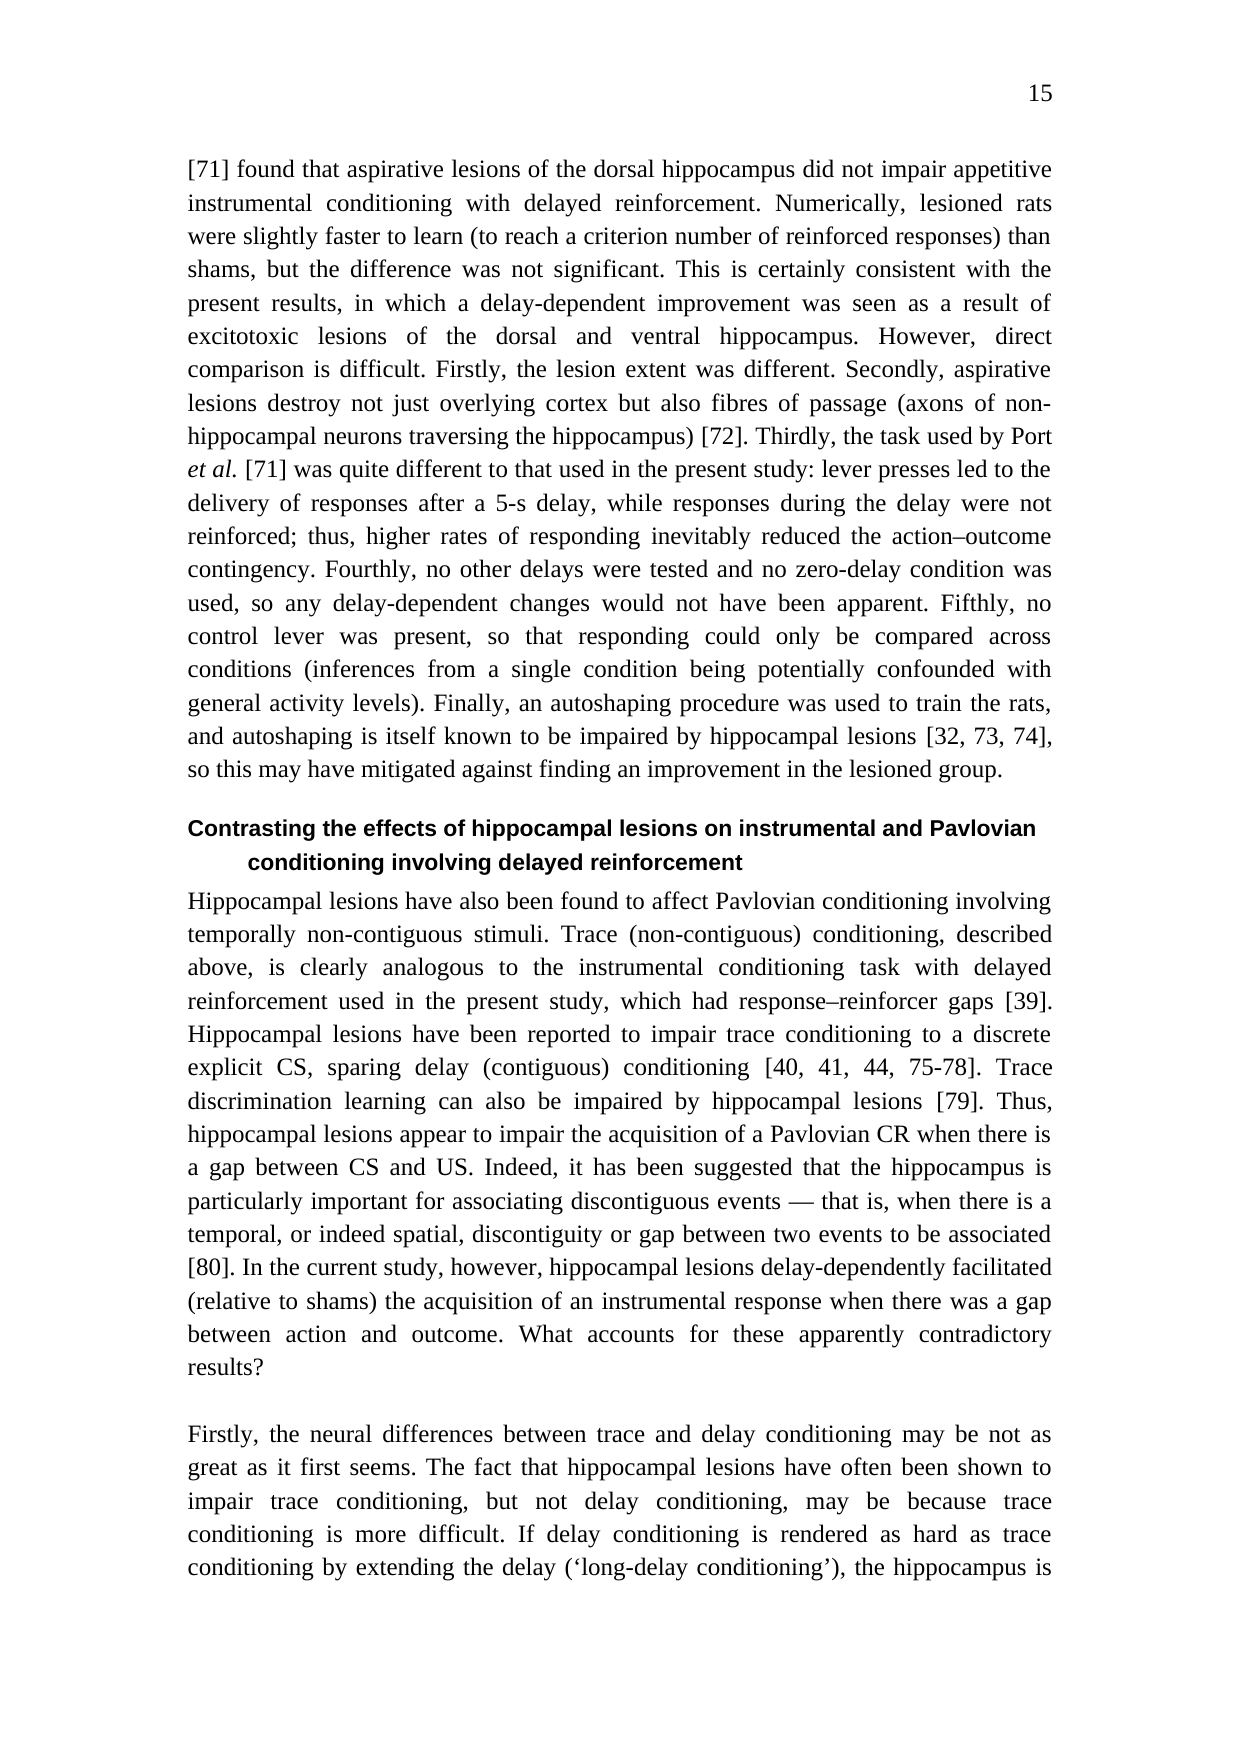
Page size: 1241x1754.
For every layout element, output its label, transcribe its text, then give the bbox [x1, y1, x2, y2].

text Hippocampal lesions have also been found to affect Pavlovian conditioning involving temporally non-contiguous stimuli. Trace (non-contiguous) conditioning, described above, is clearly analogous to the instrumental conditioning task with delayed reinforcement used in the present study, which had response–reinforcer gaps [39]. Hippocampal lesions have been reported to impair trace conditioning to a discrete explicit CS, sparing delay (contiguous) conditioning [40, 41, 44, 75-78]. Trace discrimination learning can also be impaired by hippocampal lesions [79]. Thus, hippocampal lesions appear to impair the acquisition of a Pavlovian CR when there is a gap between CS and US. Indeed, it has been suggested that the hippocampus is particularly important for associating discontiguous events — that is, when there is a temporal, or indeed spatial, discontiguity or gap between two events to be associated [80]. In the current study, however, hippocampal lesions delay-dependently facilitated (relative to shams) the acquisition of an instrumental response when there was a gap between action and outcome. What accounts for these apparently contradictory results? [187, 881, 1053, 1381]
subtitle Contrasting the effects of hippocampal lesions on instrumental and Pavlovian conditioning involving delayed reinforcement [187, 808, 1053, 875]
text [71] found that aspirative lesions of the dorsal hippocampus did not impair appetitive instrumental conditioning with delayed reinforcement. Numerically, lesioned rats were slightly faster to learn (to reach a criterion number of reinforced responses) than shams, but the difference was not significant. This is certainly consistent with the present results, in which a delay-dependent improvement was seen as a result of excitotoxic lesions of the dorsal and ventral hippocampus. However, direct comparison is difficult. Firstly, the lesion extent was different. Secondly, aspirative lesions destroy not just overlying cortex but also fibres of passage (axons of non-hippocampal neurons traversing the hippocampus) [72]. Thirdly, the task used by Port et al. [71] was quite different to that used in the present study: lever presses led to the delivery of responses after a 5-s delay, while responses during the delay were not reinforced; thus, higher rates of responding inevitably reduced the action–outcome contingency. Fourthly, no other delays were tested and no zero-delay condition was used, so any delay-dependent changes would not have been apparent. Fifthly, no control lever was present, so that responding could only be compared across conditions (inferences from a single condition being potentially confounded with general activity levels). Finally, an autoshaping procedure was used to train the rats, and autoshaping is itself known to be impaired by hippocampal lesions [32, 73, 74], so this may have mitigated against finding an improvement in the lesioned group. [187, 150, 1053, 783]
text Firstly, the neural differences between trace and delay conditioning may be not as great as it first seems. The fact that hippocampal lesions have often been shown to impair trace conditioning, but not delay conditioning, may be because trace conditioning is more difficult. If delay conditioning is rendered as hard as trace conditioning by extending the delay (‘long-delay conditioning’), the hippocampus is [187, 1414, 1053, 1581]
